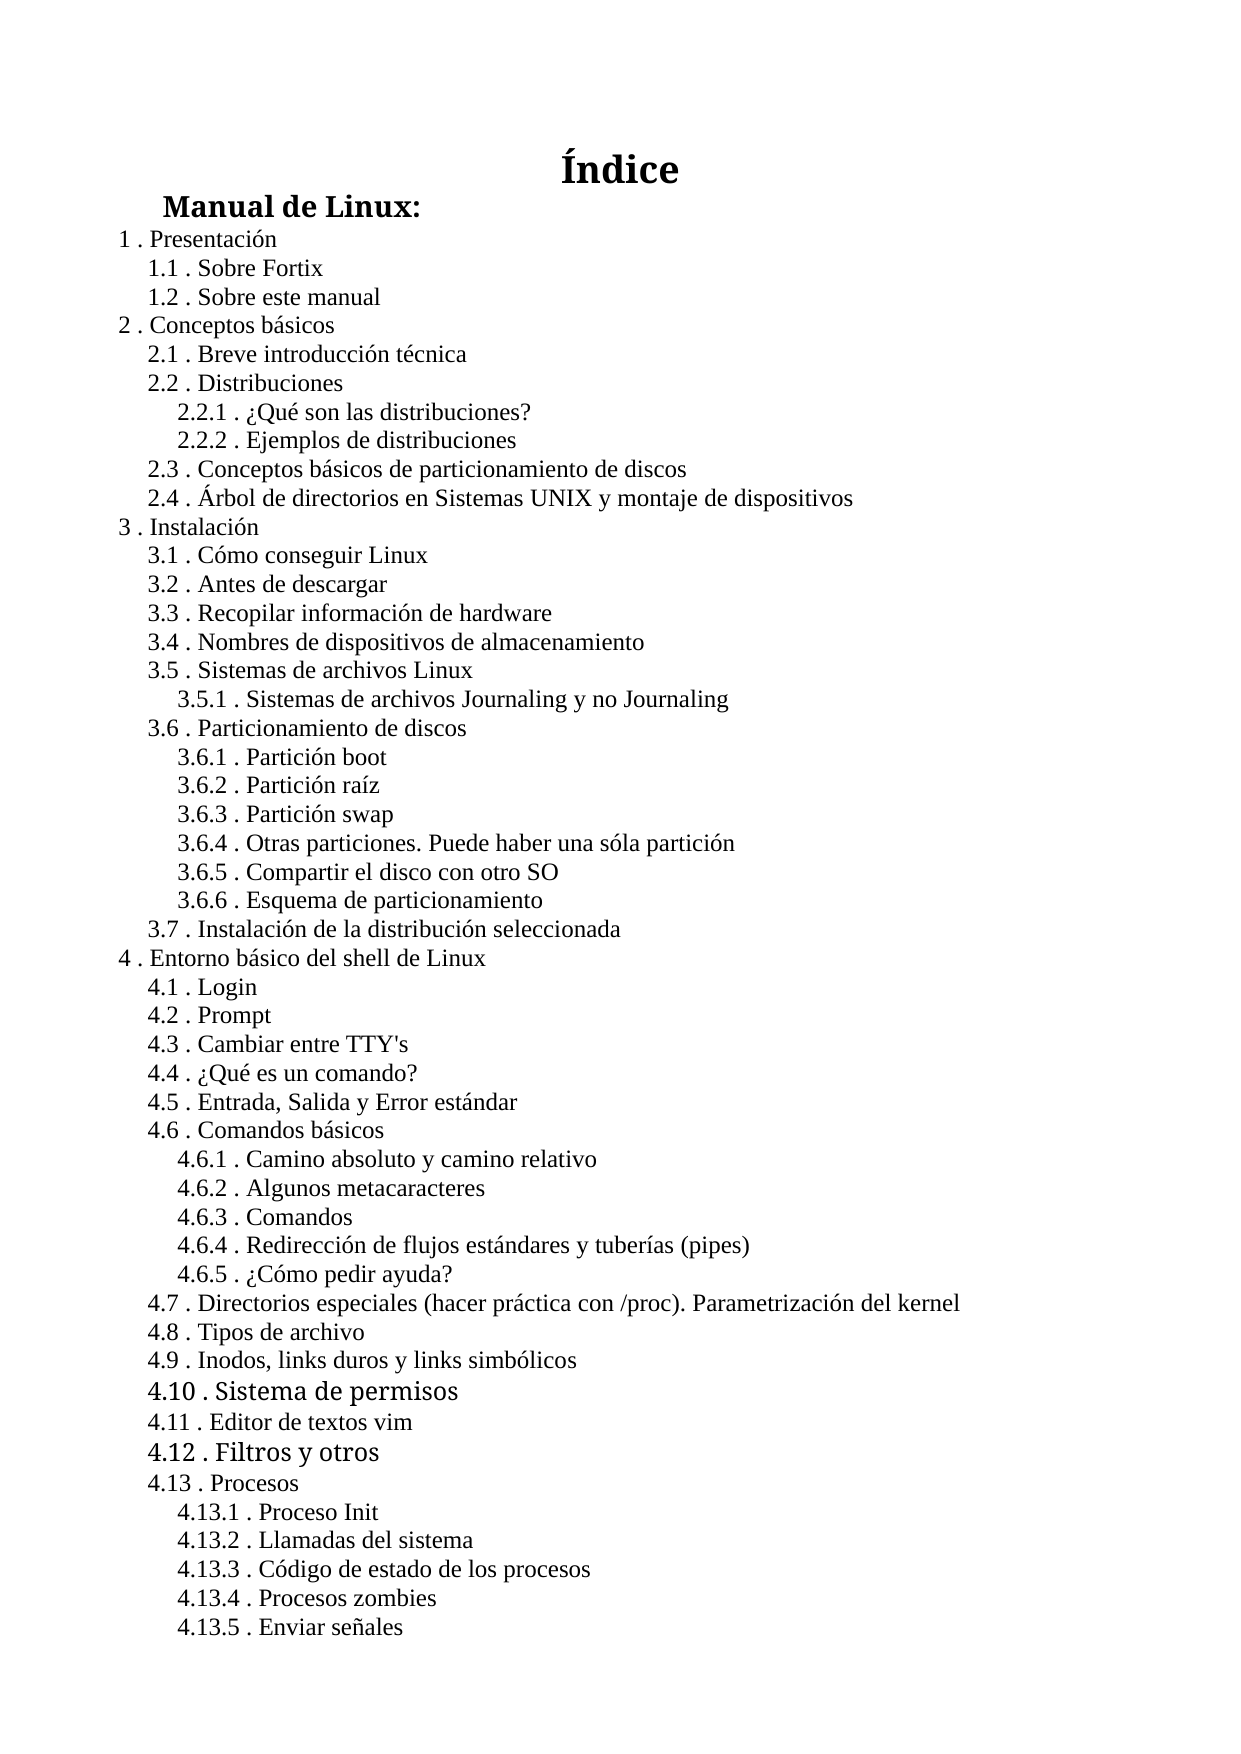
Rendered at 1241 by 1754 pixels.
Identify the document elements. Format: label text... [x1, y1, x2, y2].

list Breve introducción técnica [147, 339, 1152, 368]
list Árbol de directorios en Sistemas UNIX y montaje de dispositivos [147, 483, 1152, 512]
list Sistemas de archivos Journaling y no Journaling [177, 684, 1152, 713]
list Sobre Fortix [147, 253, 1152, 282]
list Editor de textos vim [147, 1407, 1152, 1436]
list Comandos básicos [147, 1116, 1152, 1144]
text Índice [88, 148, 1152, 192]
list Antes de descargar [147, 569, 1152, 598]
list Inodos, links duros y links simbólicos [147, 1346, 1152, 1374]
list Sistema de permisos [147, 1374, 1152, 1407]
list Particionamiento de discos [147, 713, 1152, 742]
list Partición raíz [177, 771, 1152, 799]
list Otras particiones. Puede haber una sóla partición [177, 828, 1152, 857]
list Conceptos básicos de particionamiento de discos [147, 454, 1152, 483]
list Presentación [118, 224, 1152, 253]
list Prompt [147, 1001, 1152, 1029]
list Instalación de la distribución seleccionada [147, 914, 1152, 943]
list Partición swap [177, 799, 1152, 828]
text Manual de Linux: [88, 192, 1152, 224]
list Comandos [177, 1202, 1152, 1231]
list Sistemas de archivos Linux [147, 656, 1152, 684]
list Compartir el disco con otro SO [177, 857, 1152, 886]
list Enviar señales [177, 1612, 1152, 1641]
list Entorno básico del shell de Linux [118, 943, 1152, 972]
list ¿Cómo pedir ayuda? [177, 1259, 1152, 1288]
list Tipos de archivo [147, 1317, 1152, 1346]
list Camino absoluto y camino relativo [177, 1144, 1152, 1173]
list ¿Qué son las distribuciones? [177, 397, 1152, 426]
list Llamadas del sistema [177, 1526, 1152, 1554]
list ¿Qué es un comando? [147, 1058, 1152, 1087]
list Directorios especiales (hacer práctica con /proc). Parametrización del kernel [147, 1288, 1152, 1317]
list Conceptos básicos [118, 311, 1152, 339]
list Redirección de flujos estándares y tuberías (pipes) [177, 1231, 1152, 1259]
list Cómo conseguir Linux [147, 541, 1152, 569]
list Instalación [118, 512, 1152, 541]
list Proceso Init [177, 1497, 1152, 1526]
list Procesos [147, 1468, 1152, 1497]
list Recopilar información de hardware [147, 598, 1152, 627]
list Partición boot [177, 742, 1152, 771]
list Sobre este manual [147, 282, 1152, 311]
list Código de estado de los procesos [177, 1554, 1152, 1583]
list Cambiar entre TTY's [147, 1029, 1152, 1058]
list Ejemplos de distribuciones [177, 426, 1152, 454]
list Procesos zombies [177, 1583, 1152, 1612]
list Esquema de particionamiento [177, 886, 1152, 914]
list Filtros y otros [147, 1436, 1152, 1468]
list Entrada, Salida y Error estándar [147, 1087, 1152, 1116]
list Nombres de dispositivos de almacenamiento [147, 627, 1152, 656]
list Distribuciones [147, 368, 1152, 397]
list Algunos metacaracteres [177, 1173, 1152, 1202]
list Login [147, 972, 1152, 1001]
